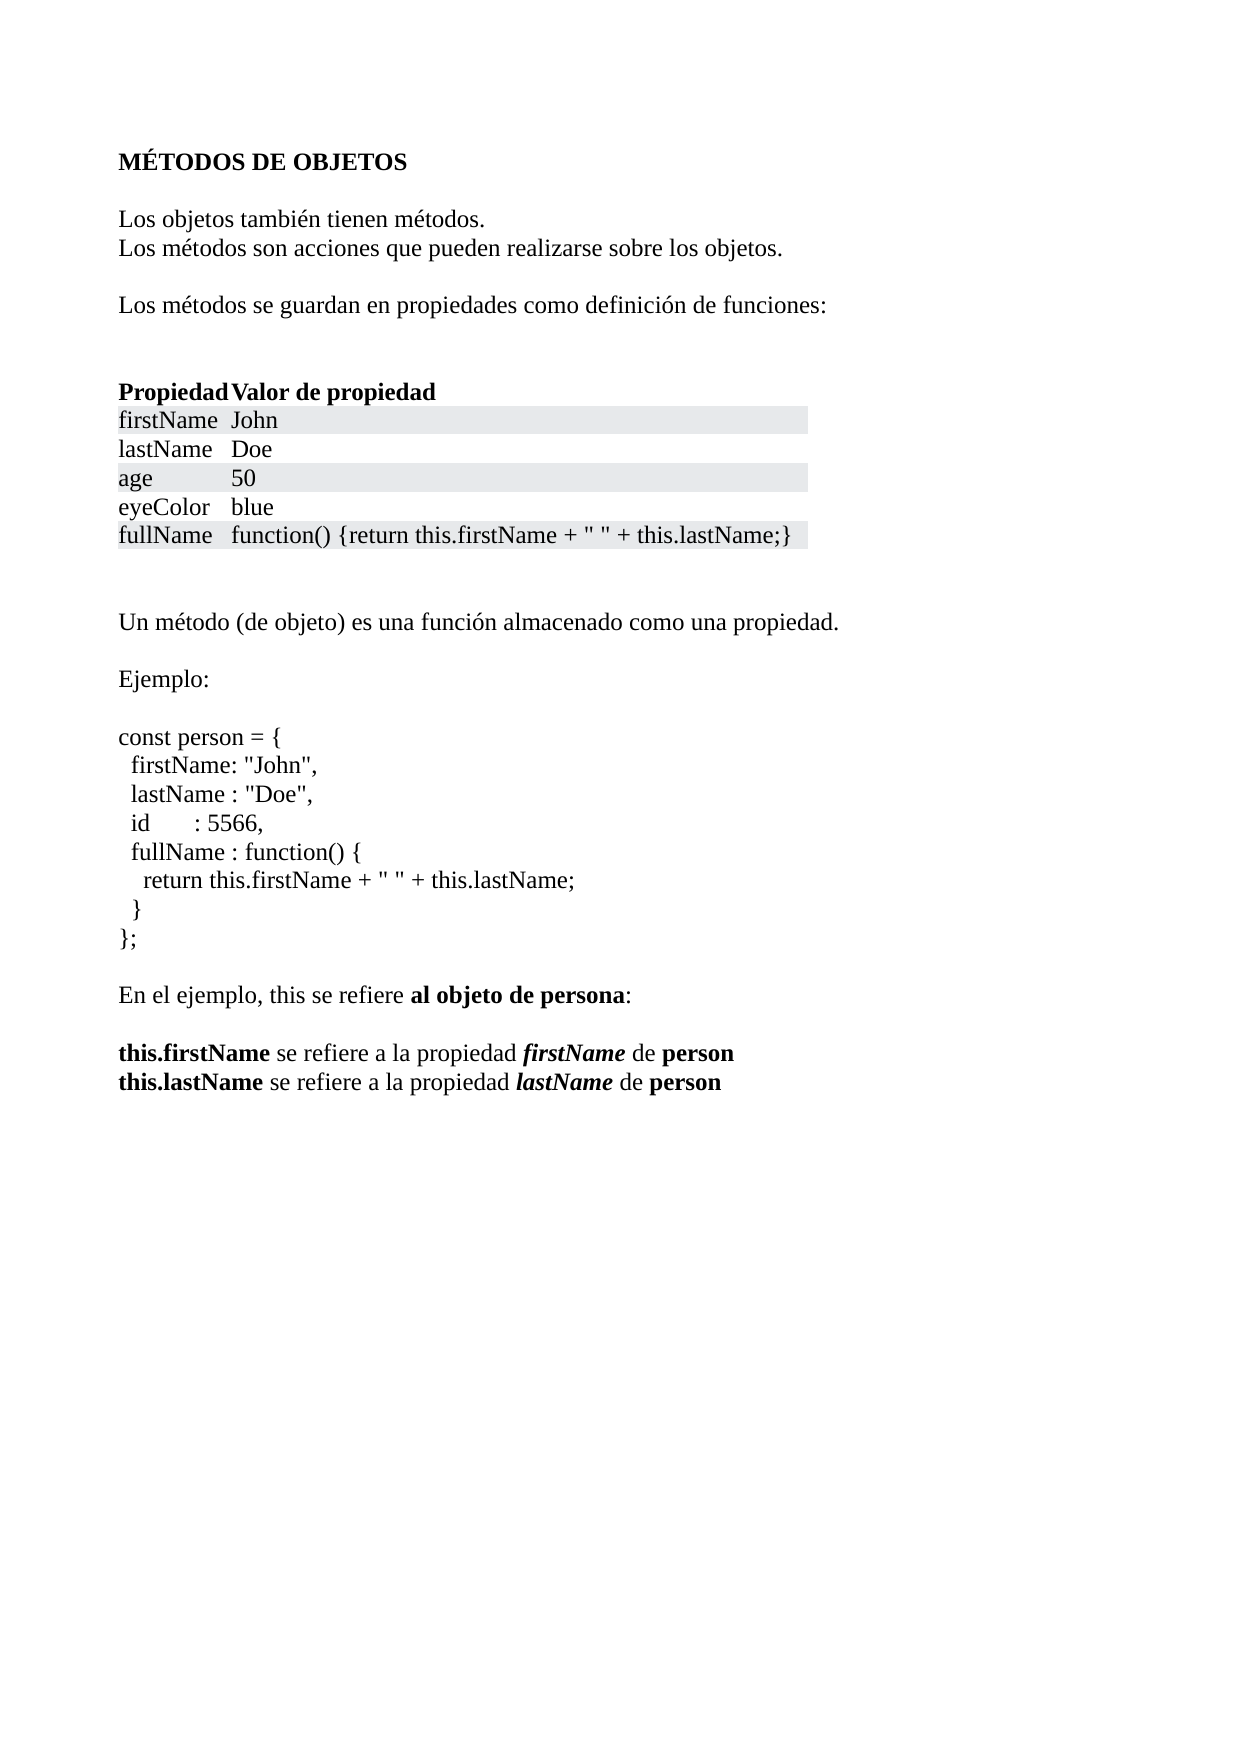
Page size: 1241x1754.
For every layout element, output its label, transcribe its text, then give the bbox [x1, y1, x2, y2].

text Un método (de objeto) es una función almacenado como una propiedad. [118, 607, 1122, 636]
text Ejemplo: [118, 664, 1122, 693]
text Los objetos también tienen métodos. [118, 204, 1122, 233]
table_cell fullName [118, 521, 231, 549]
text this.lastName se refiere a la propiedad lastName de person [118, 1067, 1122, 1096]
text MÉTODOS DE OBJETOS [118, 147, 1122, 176]
table_cell function() {return this.firstName + " " + this.lastName;} [231, 521, 808, 549]
text Los métodos son acciones que pueden realizarse sobre los objetos. [118, 233, 1122, 262]
table_cell John [231, 406, 808, 434]
table_header Propiedad [118, 377, 231, 406]
text this.firstName se refiere a la propiedad firstName de person [118, 1038, 1122, 1067]
text const person = { firstName: "John", lastName : "Doe", id : 5566, fullName : function() { return this.firstName + " " + this.lastName; } }; [118, 722, 1122, 952]
text En el ejemplo, this se refiere al objeto de persona: [118, 981, 1122, 1009]
table_cell blue [231, 492, 808, 521]
table_cell 50 [231, 463, 808, 492]
table_cell lastName [118, 434, 231, 463]
table_cell firstName [118, 406, 231, 434]
table_cell age [118, 463, 231, 492]
table_header Valor de propiedad [231, 377, 808, 406]
table_cell eyeColor [118, 492, 231, 521]
table_cell Doe [231, 434, 808, 463]
text Los métodos se guardan en propiedades como definición de funciones: [118, 291, 1122, 319]
